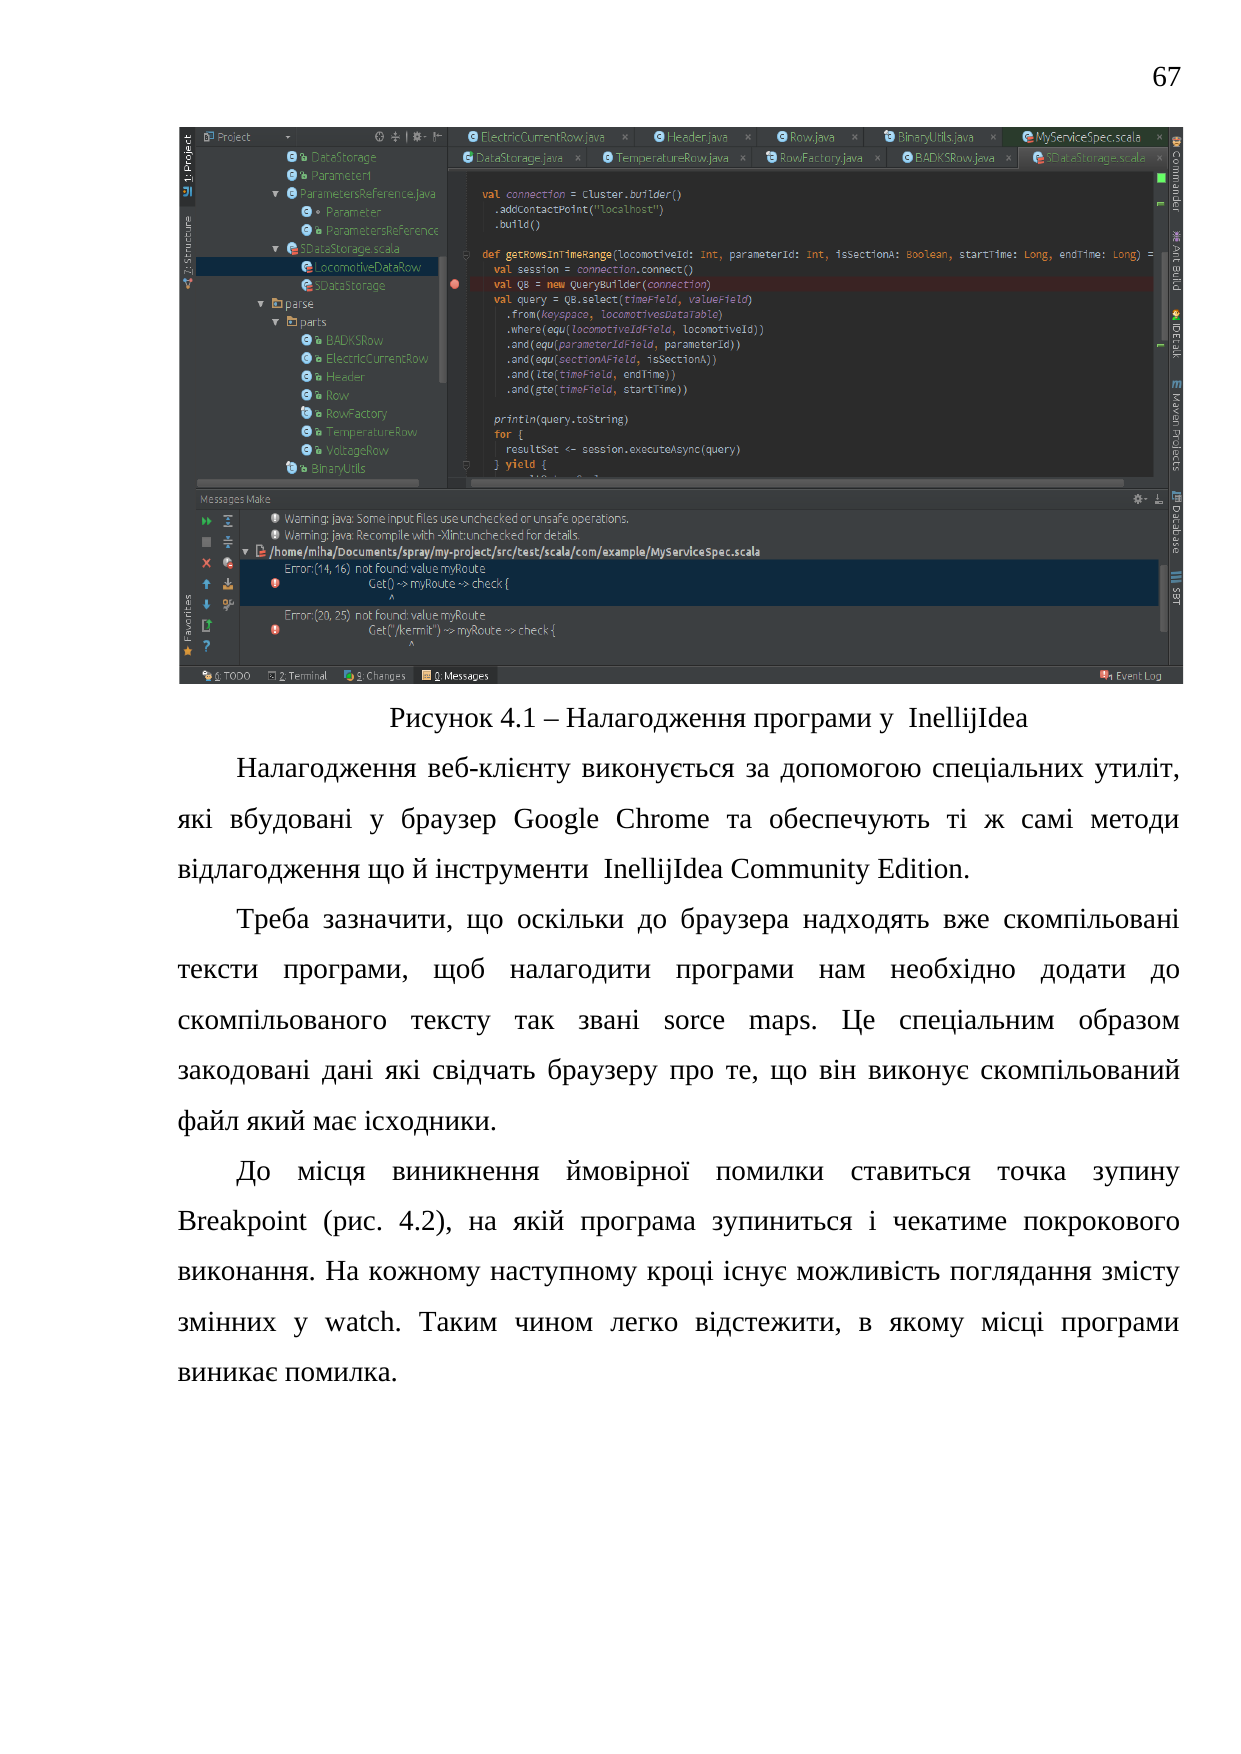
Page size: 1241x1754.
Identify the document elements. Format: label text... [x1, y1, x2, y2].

text До місця виникнення ймовірної помилки ставиться точка зупину Breakpoint (рис. 4.2), на якій програма зупиниться і чекатиме покрокового виконання. На кожному наступному кроці існує можливість поглядання змісту змінних у watch. Таким чином легко відстежити, в якому місці програми виникає помилка. [177, 1153, 1181, 1388]
picture [179, 127, 1184, 684]
text Налагодження веб-клієнту виконується за допомогою спеціальних утиліт, які вбудовані у браузер Google Chrome та обеспечують ті ж самі методи відлагодження що й інструменти InellijIdea Community Edition. [177, 750, 1181, 884]
text Треба зазначити, що оскільки до браузера надходять вже скомпільовані тексти програми, щоб налагодити програми нам необхідно додати до скомпільованого тексту так звані sorce maps. Це спеціальним образом закодовані дані які свідчать браузеру про те, що він виконує скомпільований файл який має ісходники. [177, 901, 1181, 1136]
text Рисунок 4.1 – Налагодження програми у InellijIdea [177, 103, 1181, 734]
